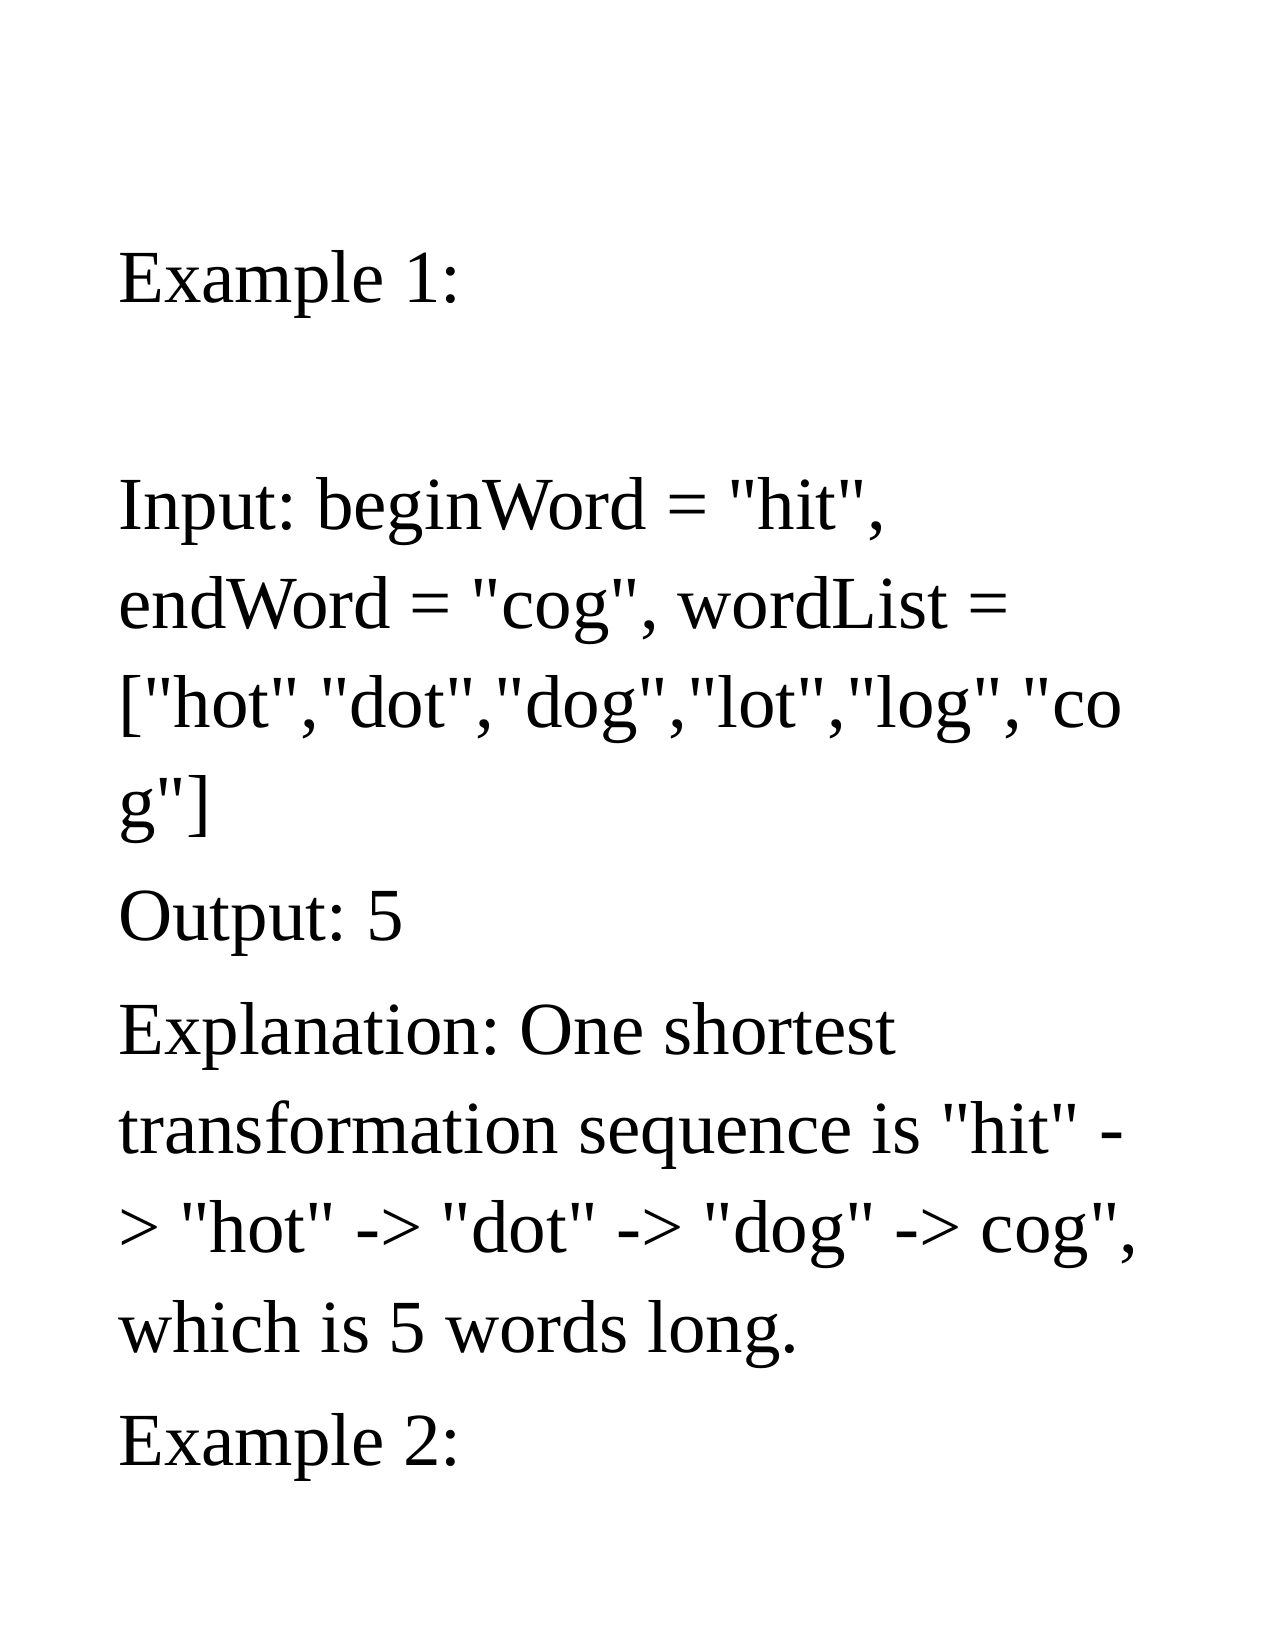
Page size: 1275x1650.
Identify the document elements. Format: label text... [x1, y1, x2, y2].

text Input: beginWord = "hit", endWord = "cog", wordList = ["hot","dot","dog","lot","log","cog"] [118, 459, 1157, 843]
text Example 2: [118, 1396, 1157, 1482]
text Explanation: One shortest transformation sequence is "hit" -> "hot" -> "dot" -> "dog" -> cog", which is 5 words long. [118, 984, 1157, 1368]
text Example 1: [118, 232, 1157, 318]
text Output: 5 [118, 871, 1157, 957]
